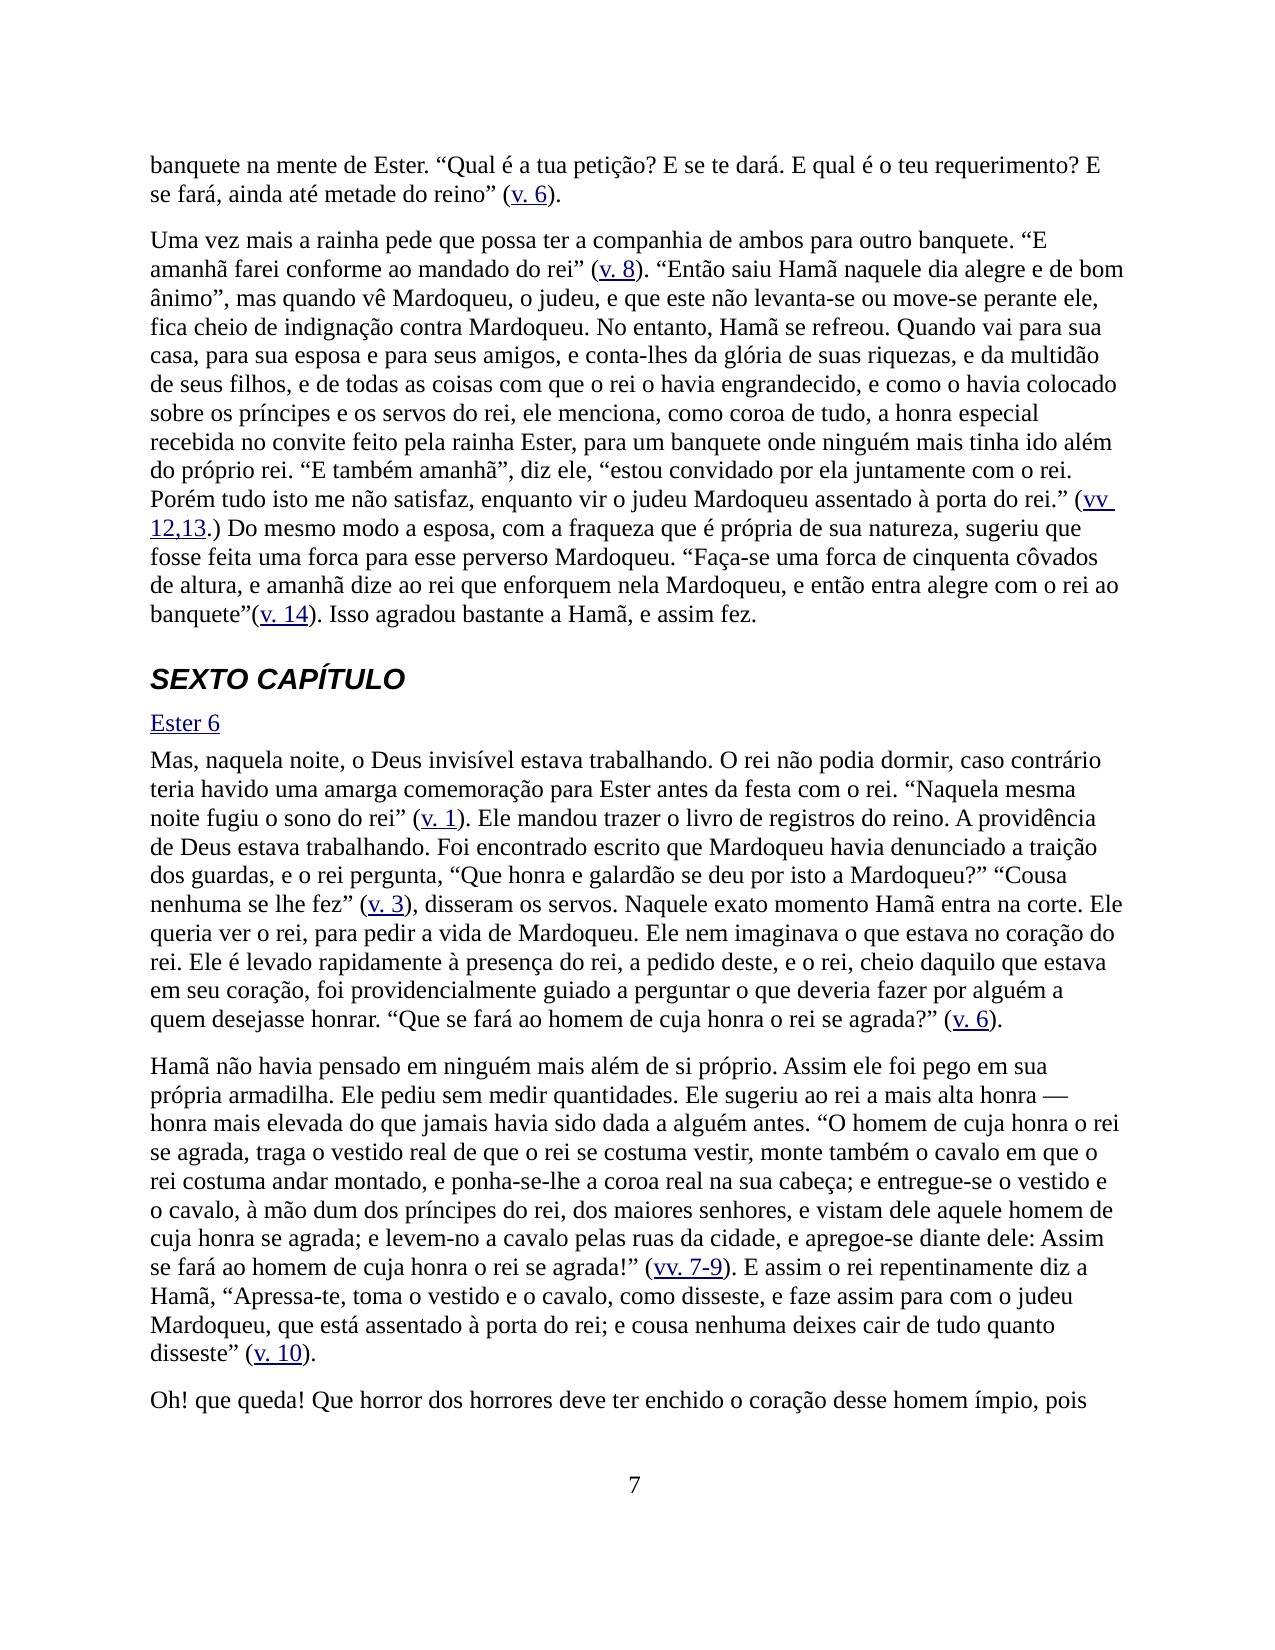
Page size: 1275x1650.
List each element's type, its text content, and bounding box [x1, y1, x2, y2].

text Uma vez mais a rainha pede que possa ter a companhia de ambos para outro banquete. “E amanhã farei conforme ao mandado do rei” (v. 8). “Então saiu Hamã naquele dia alegre e de bom ânimo”, mas quando vê Mardoqueu, o judeu, e que este não levanta-se ou move-se perante ele, fica cheio de indignação contra Mardoqueu. No entanto, Hamã se refreou. Quando vai para sua casa, para sua esposa e para seus amigos, e conta-lhes da glória de suas riquezas, e da multidão de seus filhos, e de todas as coisas com que o rei o havia engrandecido, e como o havia colocado sobre os príncipes e os servos do rei, ele menciona, como coroa de tudo, a honra especial recebida no convite feito pela rainha Ester, para um banquete onde ninguém mais tinha ido além do próprio rei. “E também amanhã”, diz ele, “estou convidado por ela juntamente com o rei. Porém tudo isto me não satisfaz, enquanto vir o judeu Mardoqueu assentado à porta do rei.” (vv 12,13.) Do mesmo modo a esposa, com a fraqueza que é própria de sua natureza, sugeriu que fosse feita uma forca para esse perverso Mardoqueu. “Faça-se uma forca de cinquenta côvados de altura, e amanhã dize ao rei que enforquem nela Mardoqueu, e então entra alegre com o rei ao banquete”(v. 14). Isso agradou bastante a Hamã, e assim fez. [150, 225, 1125, 628]
text Hamã não havia pensado em ninguém mais além de si próprio. Assim ele foi pego em sua própria armadilha. Ele pediu sem medir quantidades. Ele sugeriu ao rei a mais alta honra — honra mais elevada do que jamais havia sido dada a alguém antes. “O homem de cuja honra o rei se agrada, traga o vestido real de que o rei se costuma vestir, monte também o cavalo em que o rei costuma andar montado, e ponha-se-lhe a coroa real na sua cabeça; e entregue-se o vestido e o cavalo, à mão dum dos príncipes do rei, dos maiores senhores, e vistam dele aquele homem de cuja honra se agrada; e levem-no a cavalo pelas ruas da cidade, e apregoe-se diante dele: Assim se fará ao homem de cuja honra o rei se agrada!” (vv. 7-9). E assim o rei repentinamente diz a Hamã, “Apressa-te, toma o vestido e o cavalo, como disseste, e faze assim para com o judeu Mardoqueu, que está assentado à porta do rei; e cousa nenhuma deixes cair de tudo quanto disseste” (v. 10). [150, 1051, 1125, 1367]
text Oh! que queda! Que horror dos horrores deve ter enchido o coração desse homem ímpio, pois [150, 1385, 1125, 1414]
text banquete na mente de Ester. “Qual é a tua petição? E se te dará. E qual é o teu requerimento? E se fará, ainda até metade do reino” (v. 6). [150, 150, 1125, 207]
text Ester 6 [150, 708, 1125, 737]
subtitle SEXTO CAPÍTULO [150, 662, 1125, 695]
text Mas, naquela noite, o Deus invisível estava trabalhando. O rei não podia dormir, caso contrário teria havido uma amarga comemoração para Ester antes da festa com o rei. “Naquela mesma noite fugiu o sono do rei” (v. 1). Ele mandou trazer o livro de registros do reino. A providência de Deus estava trabalhando. Foi encontrado escrito que Mardoqueu havia denunciado a traição dos guardas, e o rei pergunta, “Que honra e galardão se deu por isto a Mardoqueu?” “Cousa nenhuma se lhe fez” (v. 3), disseram os servos. Naquele exato momento Hamã entra na corte. Ele queria ver o rei, para pedir a vida de Mardoqueu. Ele nem imaginava o que estava no coração do rei. Ele é levado rapidamente à presença do rei, a pedido deste, e o rei, cheio daquilo que estava em seu coração, foi providencialmente guiado a perguntar o que deveria fazer por alguém a quem desejasse honrar. “Que se fará ao homem de cuja honra o rei se agrada?” (v. 6). [150, 746, 1125, 1033]
